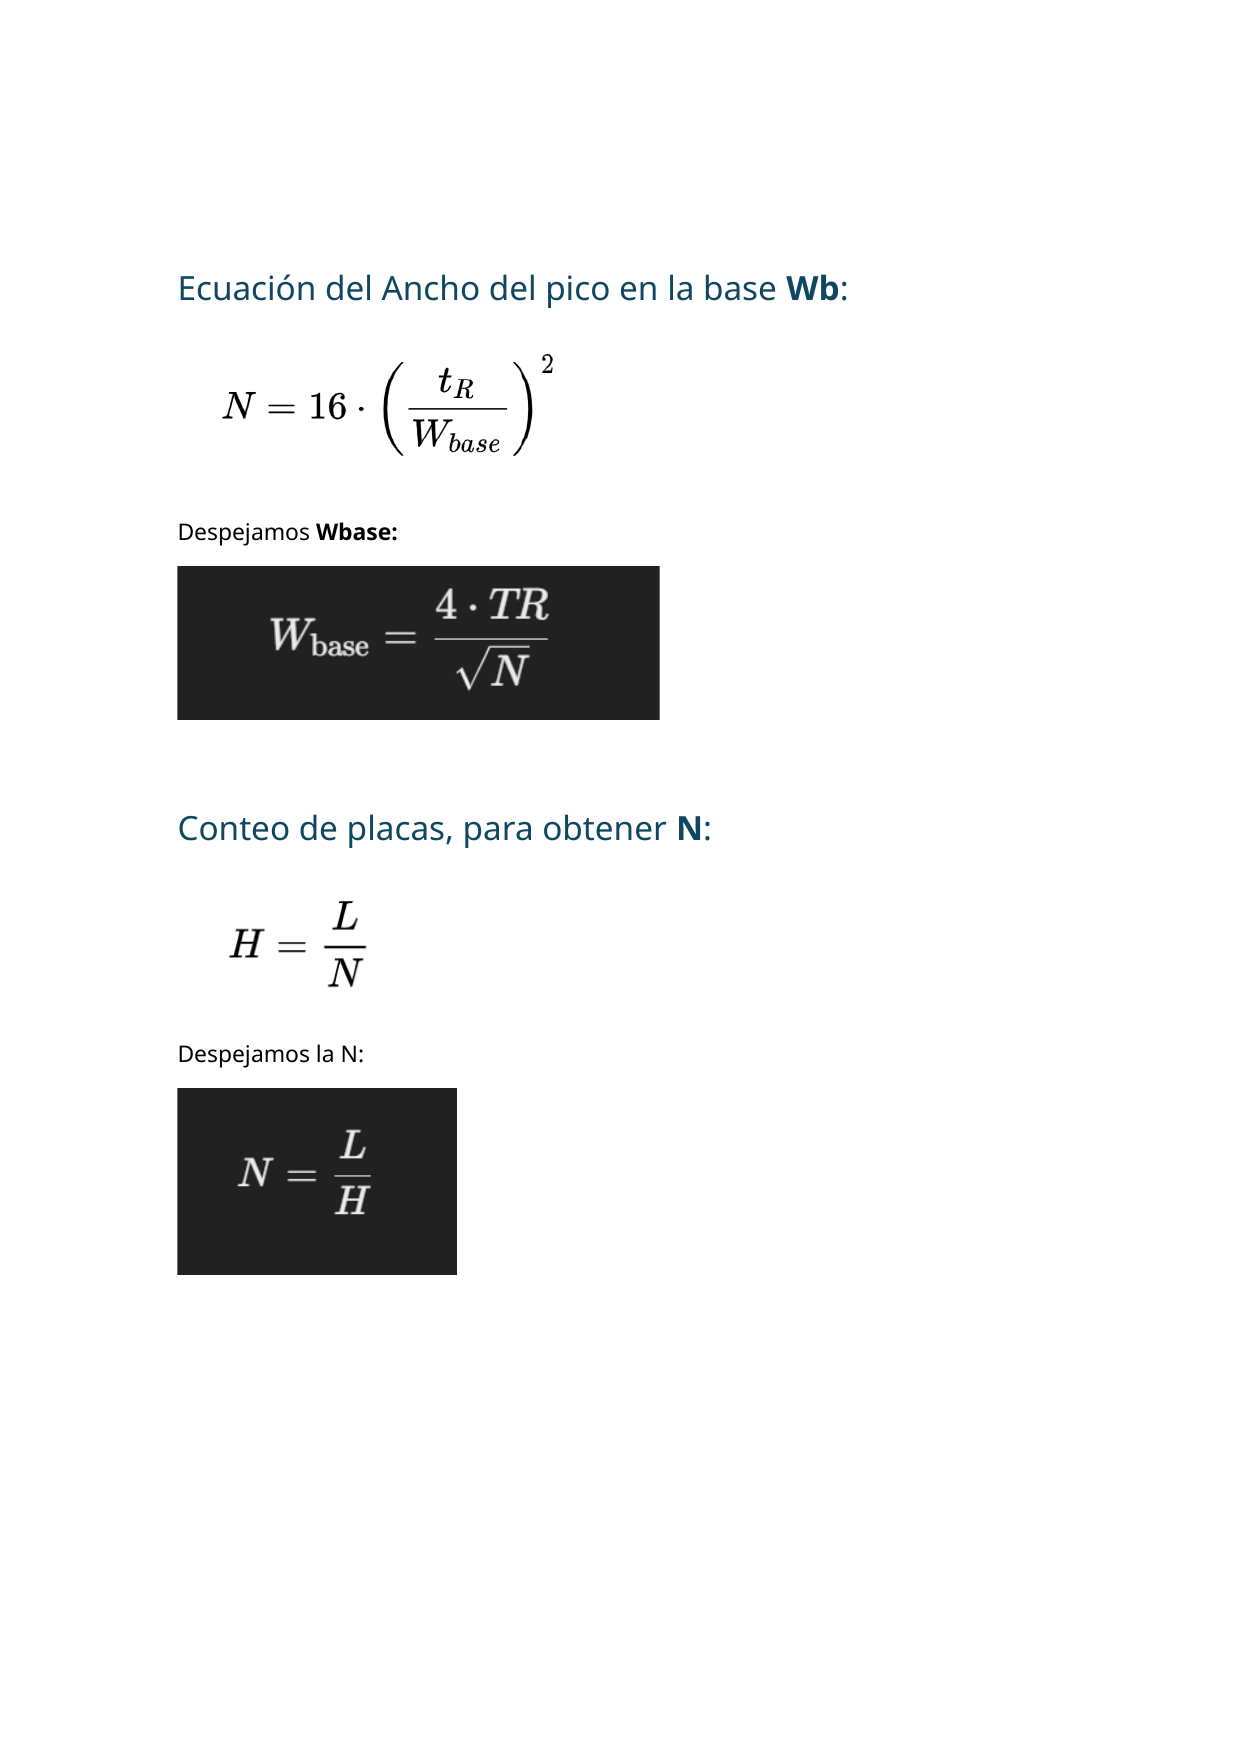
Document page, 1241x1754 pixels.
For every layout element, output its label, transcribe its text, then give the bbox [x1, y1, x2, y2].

text Despejamos Wbase: [177, 516, 1063, 547]
subtitle Conteo de placas, para obtener N: [177, 805, 1063, 850]
subtitle Ecuación del Ancho del pico en la base Wb: [177, 264, 1063, 310]
text Despejamos la N: [177, 1038, 1063, 1069]
